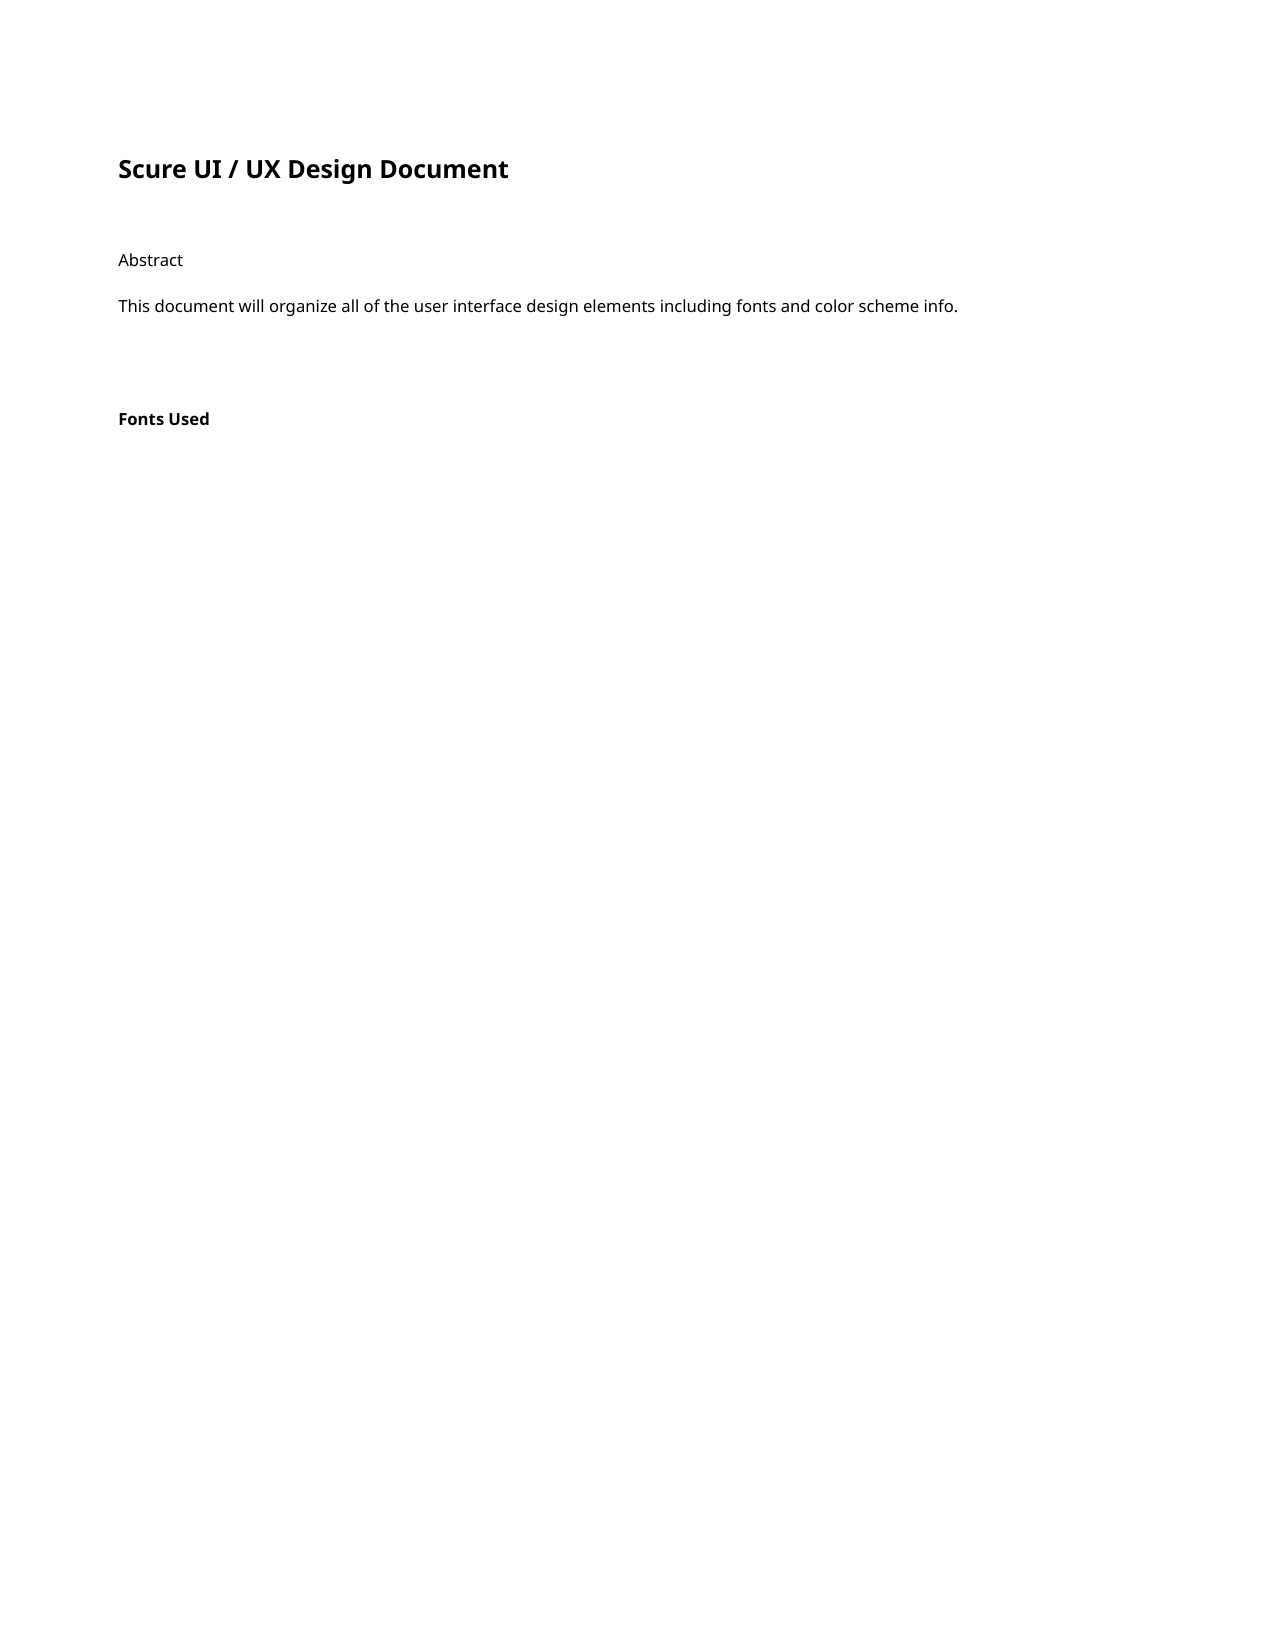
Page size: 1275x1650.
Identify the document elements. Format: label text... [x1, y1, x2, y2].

text Scure UI / UX Design Document [118, 152, 1157, 186]
text Fonts Used [118, 408, 1157, 430]
text This document will organize all of the user interface design elements including fonts and color scheme info. [118, 294, 1157, 317]
text Abstract [118, 249, 1157, 271]
